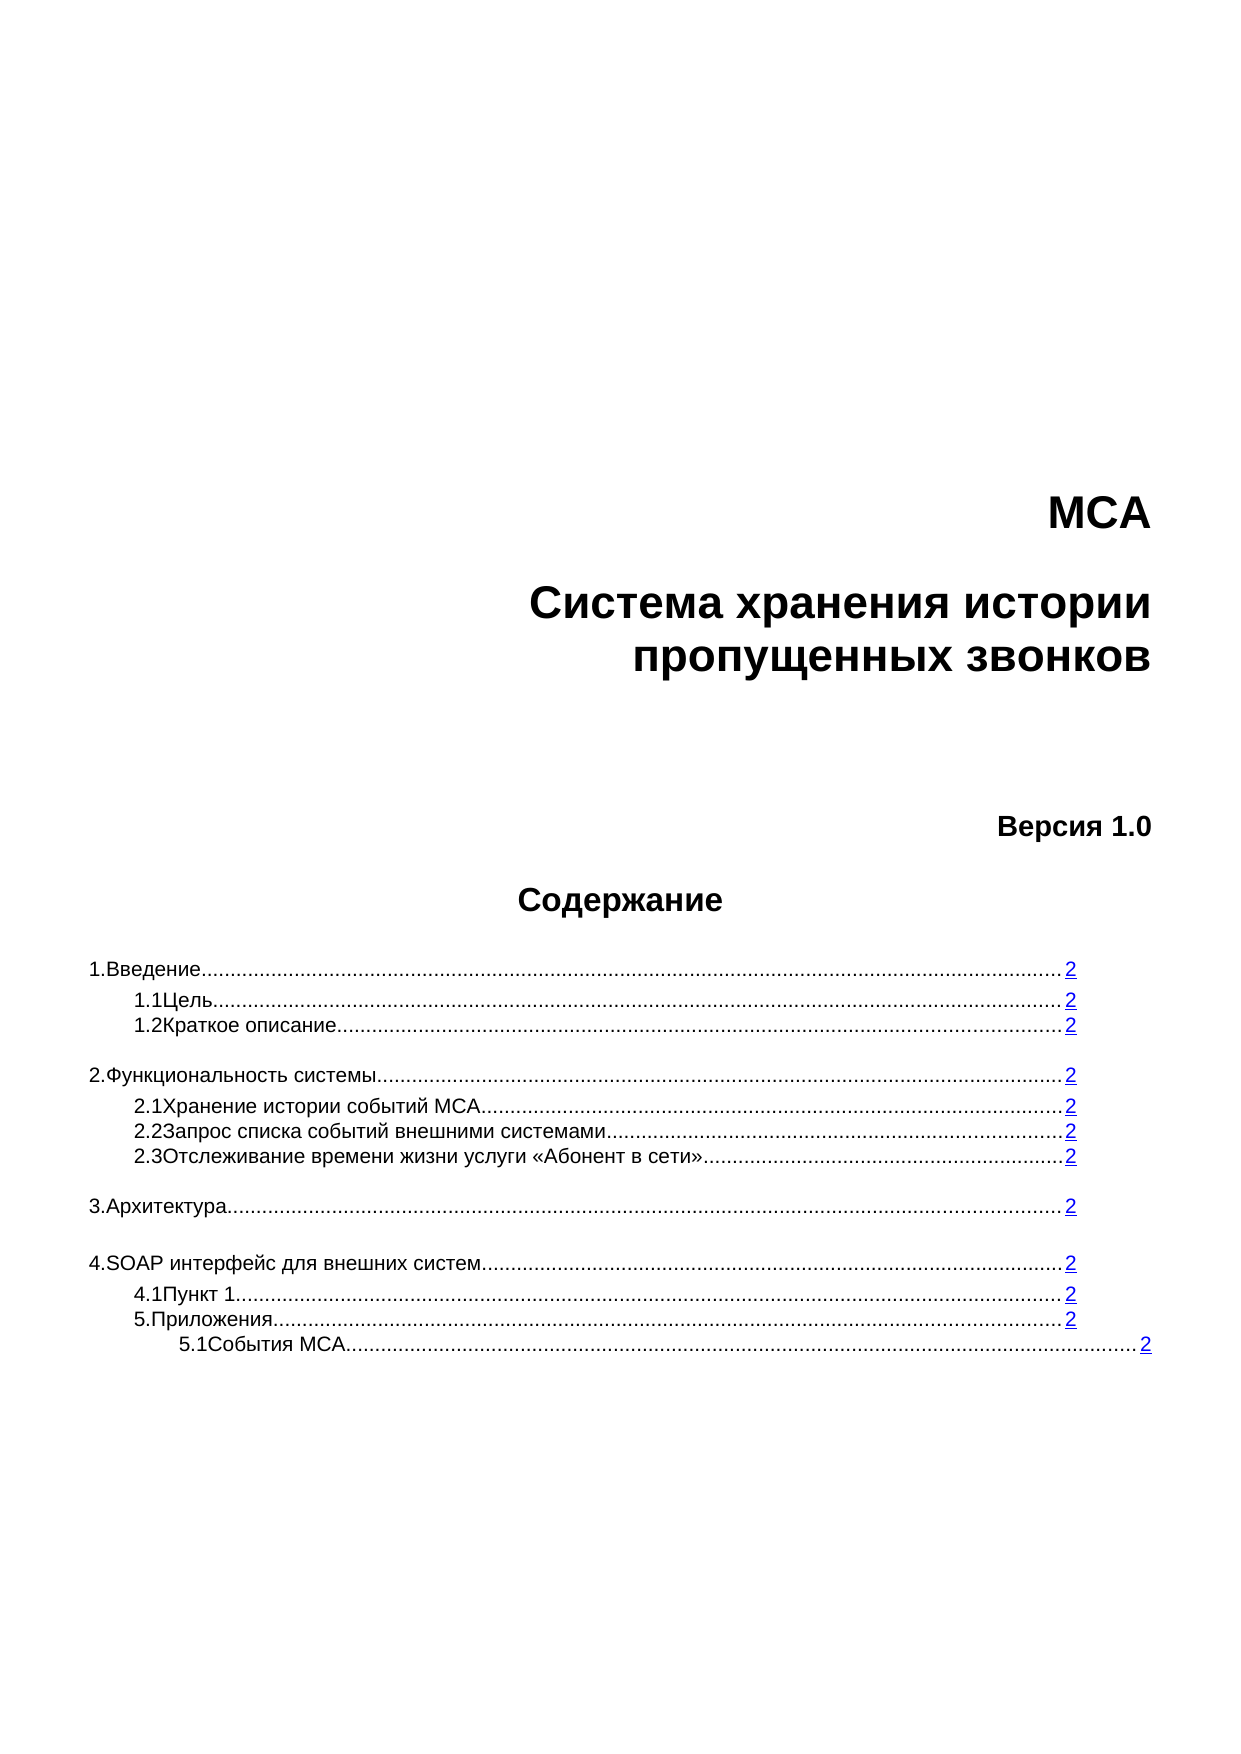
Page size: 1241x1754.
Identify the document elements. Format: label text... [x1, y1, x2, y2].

title Система хранения истории пропущенных звонков [236, 576, 1152, 681]
text 5.1События MCA 2 [178, 1331, 1152, 1356]
subtitle Содержание [88, 880, 1152, 918]
text 3.Архитектура 2 [88, 1193, 1077, 1218]
text 1.1Цель 2 [133, 987, 1077, 1012]
text 5.Приложения 2 [133, 1306, 1077, 1331]
text 2.2Запрос списка событий внешними системами 2 [133, 1118, 1077, 1143]
text 1.Введение 2 [88, 956, 1077, 981]
title MCA [236, 486, 1152, 538]
text 4.SOAP интерфейс для внешних систем 2 [88, 1249, 1077, 1274]
text 4.1Пункт 1 2 [133, 1281, 1077, 1306]
text 2.1Хранение истории событий MCA 2 [133, 1093, 1077, 1118]
text 2.3Отслеживание времени жизни услуги «Абонент в сети» 2 [133, 1143, 1077, 1168]
text 1.2Краткое описание 2 [133, 1012, 1077, 1037]
text 2.Функциональность системы 2 [88, 1062, 1077, 1087]
title Версия 1.0 [236, 809, 1152, 842]
